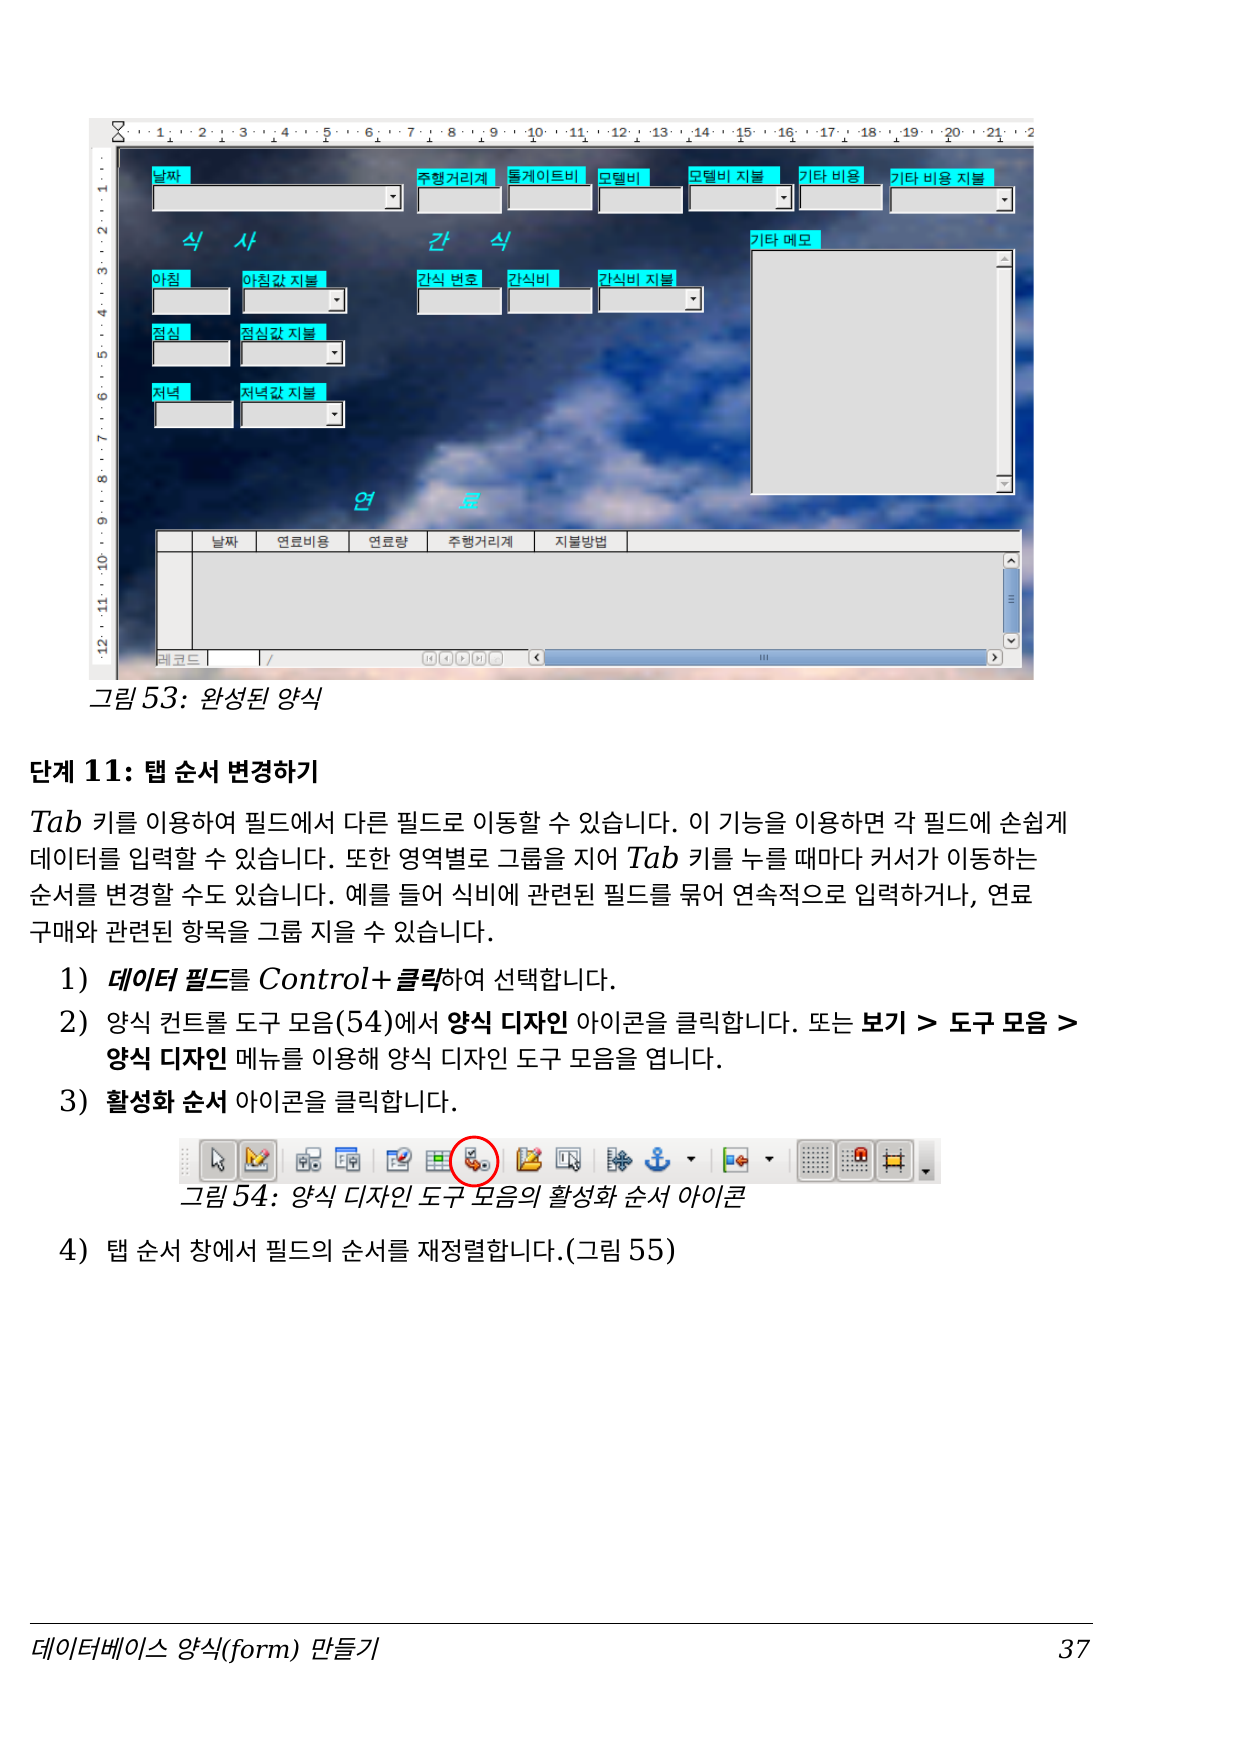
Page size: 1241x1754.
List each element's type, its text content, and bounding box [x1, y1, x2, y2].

text 그림 53: 완성된 양식 [89, 680, 1033, 716]
list 탭 순서 창에서 필드의 순서를 재정렬합니다.(그림 55) [88, 1231, 1093, 1267]
list 활성화 순서 아이콘을 클릭합니다. [88, 1082, 1093, 1118]
list 데이터 필드를 Control+클릭하여 선택합니다. [88, 961, 1093, 997]
picture [487, 1138, 941, 1184]
picture [452, 1139, 496, 1184]
picture [179, 1138, 461, 1184]
list 양식 컨트롤 도구 모음(그림 54)에서 양식 디자인 아이콘을 클릭합니다. 또는 보기 > 도구 모음 > 양식 디자인 메뉴를 이용해 양식 디자인 도구 모음을 엽니다. [88, 1003, 1093, 1076]
picture [88, 118, 1034, 680]
text 단계 11: 탭 순서 변경하기 [29, 752, 1093, 788]
text Tab 키를 이용하여 필드에서 다른 필드로 이동할 수 있습니다. 이 기능을 이용하면 각 필드에 손쉽게 데이터를 입력할 수 있습니다. 또한 영역별로 그룹을 지어 Tab 키를 누를 때마다 커서가 이동하는 순서를 변경할 수도 있습니다. 예를 들어 식비에 관련된 필드를 묶어 연속적으로 입력하거나, 연료 구매와 관련된 항목을 그룹 지을 수 있습니다. [29, 803, 1093, 948]
text 그림 54: 양식 디자인 도구 모음의 활성화 순서 아이콘 [179, 1177, 943, 1214]
